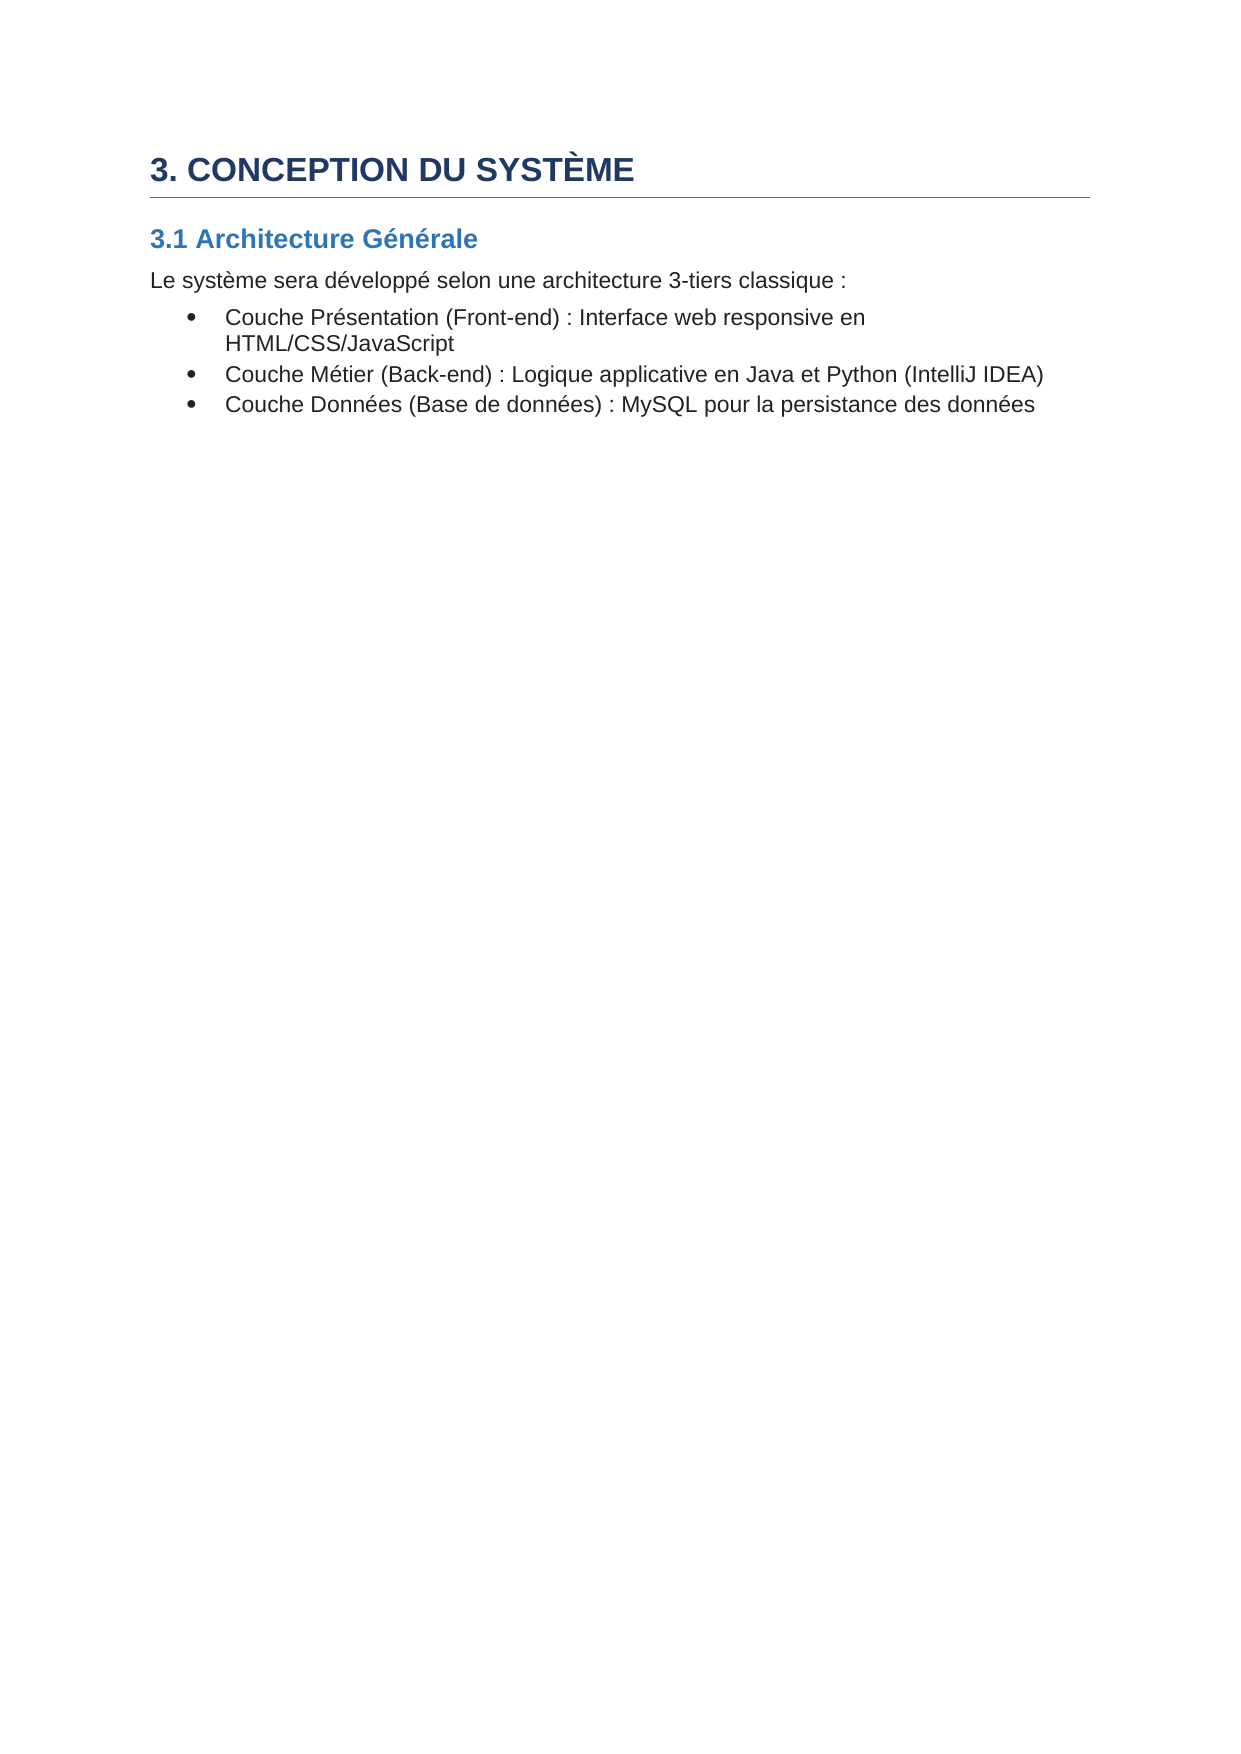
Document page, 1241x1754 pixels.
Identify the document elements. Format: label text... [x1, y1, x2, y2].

subtitle 3. CONCEPTION DU SYSTÈME [150, 150, 1090, 197]
text Le système sera développé selon une architecture 3-tiers classique : [150, 267, 1090, 293]
list Couche Métier (Back-end) : Logique applicative en Java et Python (IntelliJ IDEA) [187, 361, 1090, 387]
list Couche Présentation (Front-end) : Interface web responsive en HTML/CSS/JavaScript [187, 304, 1090, 357]
subtitle 3.1 Architecture Générale [150, 223, 1090, 254]
list Couche Données (Base de données) : MySQL pour la persistance des données [187, 391, 1090, 418]
